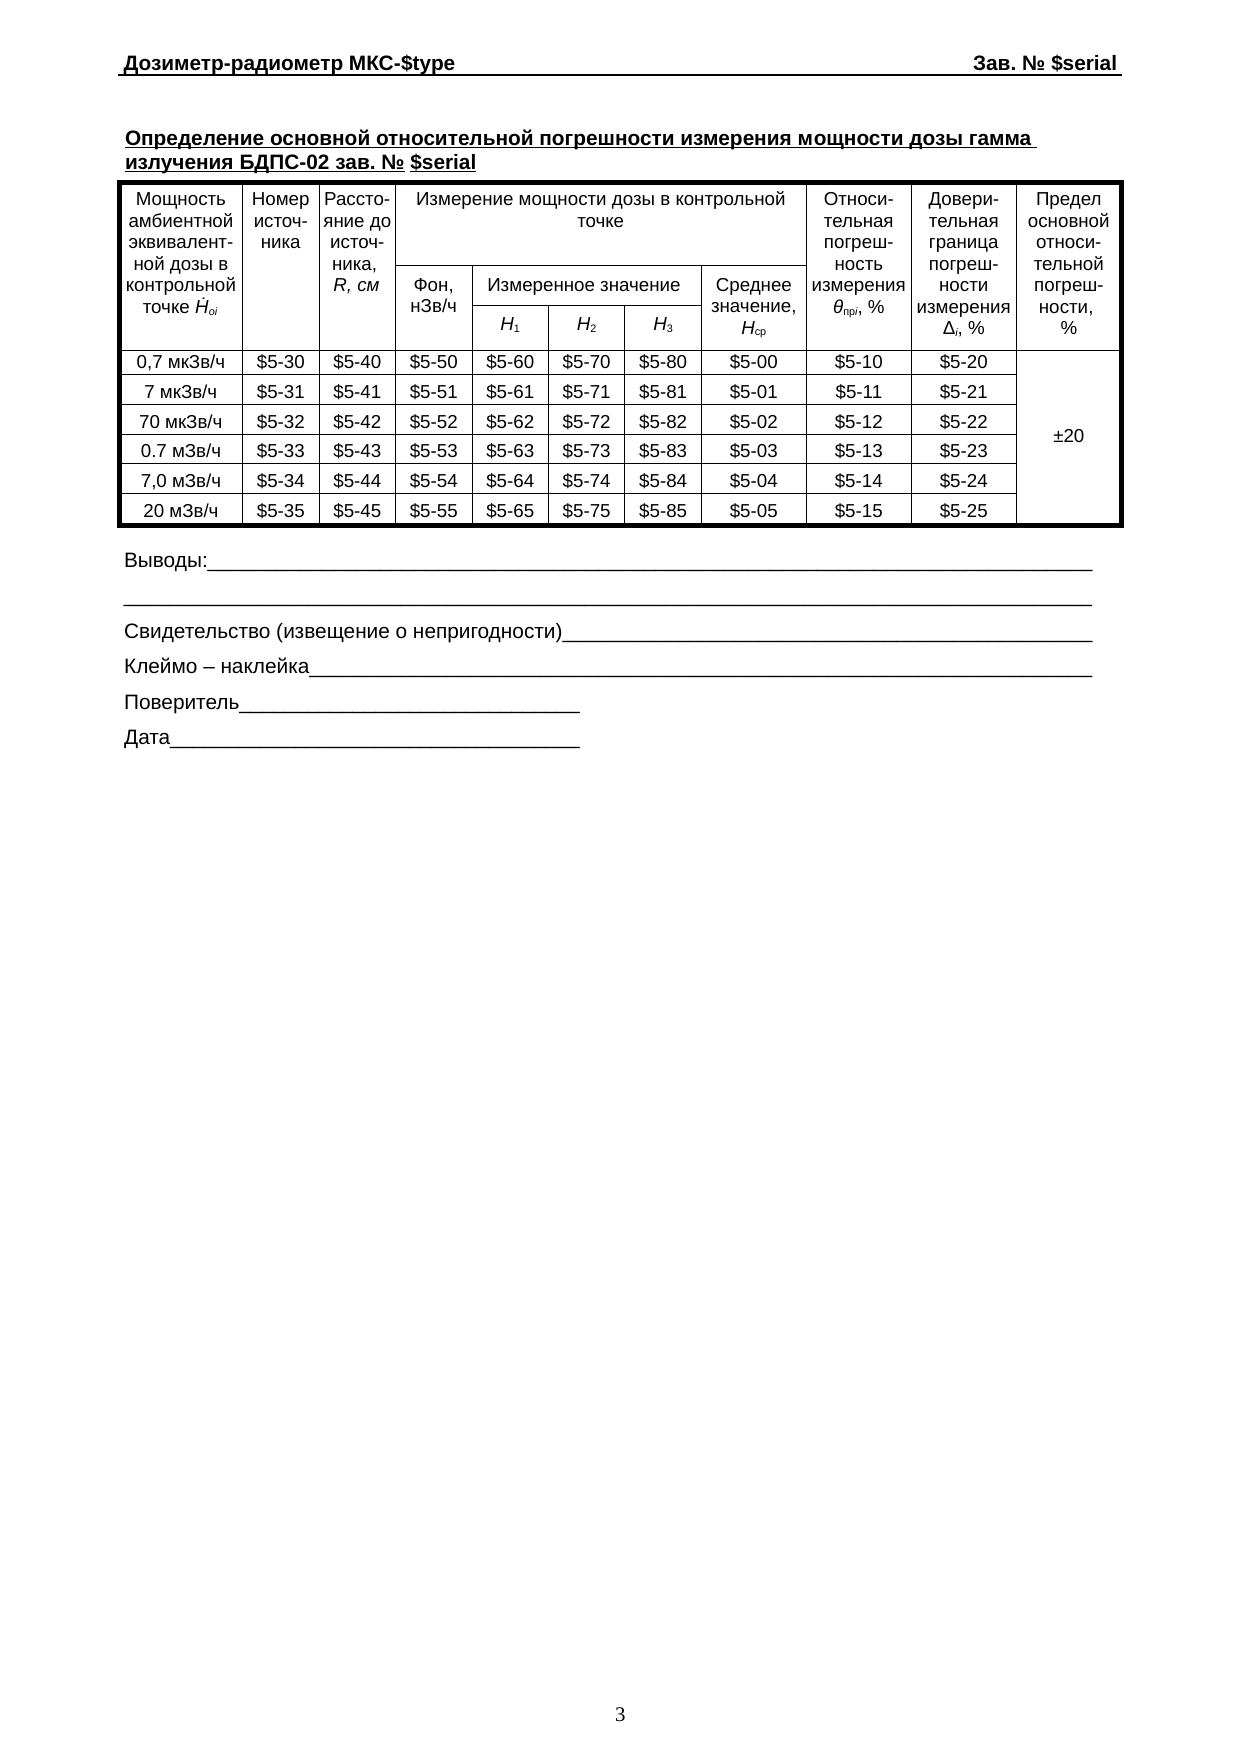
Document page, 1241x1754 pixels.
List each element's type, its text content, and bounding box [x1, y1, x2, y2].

table_cell Клеймо – наклейка [118, 648, 1122, 684]
table_cell $5-72 [549, 405, 624, 433]
table_cell $5-52 [396, 405, 472, 433]
table_cell $5-20 [912, 351, 1016, 374]
table_cell $5-04 [702, 464, 806, 493]
table_cell Довери-тельная граница погреш-ности измерения Δi, % [912, 185, 1016, 349]
table_cell $5-14 [807, 464, 911, 493]
table_cell $5-70 [549, 351, 624, 374]
table_cell $5-25 [912, 494, 1016, 522]
table_cell $5-41 [320, 375, 395, 404]
table_cell $5-44 [320, 464, 395, 493]
table_cell Номер источ-ника [243, 185, 319, 349]
table_cell Предел основной относи-тельной погреш-ности, % [1017, 185, 1119, 349]
table_cell [118, 578, 1122, 613]
table_cell 70 мкЗв/ч [122, 405, 242, 433]
table_cell Свидетельство (извещение о непригодности) [118, 613, 1122, 648]
table_cell Рассто-яние до источ-ника, R, см [320, 185, 395, 349]
table_cell $5-42 [320, 405, 395, 433]
table_cell $5-83 [625, 435, 701, 463]
table_cell $5-21 [912, 375, 1016, 404]
table_cell Относи-тельная погреш-ность измерения θпрi, % [807, 185, 911, 349]
table_cell $5-65 [473, 494, 548, 522]
table_cell $5-11 [807, 375, 911, 404]
table_cell $5-81 [625, 375, 701, 404]
table_cell 0.7 мЗв/ч [122, 435, 242, 463]
table_cell 7,0 мЗв/ч [122, 464, 242, 493]
table_cell Фон, нЗв/ч [396, 266, 472, 349]
table_cell $5-10 [807, 351, 911, 374]
table_cell H3 [625, 306, 701, 349]
table_cell $5-40 [320, 351, 395, 374]
table_cell $5-80 [625, 351, 701, 374]
table_cell 20 мЗв/ч [122, 494, 242, 522]
table_cell $5-31 [243, 375, 319, 404]
table_cell H2 [549, 306, 624, 349]
table_cell $5-73 [549, 435, 624, 463]
table_cell $5-05 [702, 494, 806, 522]
table_cell $5-54 [396, 464, 472, 493]
table_cell $5-23 [912, 435, 1016, 463]
table_cell $5-35 [243, 494, 319, 522]
table_cell $5-84 [625, 464, 701, 493]
table_cell $5-64 [473, 464, 548, 493]
table_cell Поверитель [118, 684, 1122, 719]
table_cell $5-82 [625, 405, 701, 433]
table_cell $5-71 [549, 375, 624, 404]
table_cell $5-22 [912, 405, 1016, 433]
table_header Определение основной относительной погрешности измерения мощности дозы гамма излучения БДПС-02 зав. № $serial [119, 106, 1121, 179]
table_cell $5-45 [320, 494, 395, 522]
table_cell $5-43 [320, 435, 395, 463]
table_cell $5-85 [625, 494, 701, 522]
table_cell $5-12 [807, 405, 911, 433]
table_cell $5-63 [473, 435, 548, 463]
table_cell $5-03 [702, 435, 806, 463]
table_cell $5-13 [807, 435, 911, 463]
table_cell $5-62 [473, 405, 548, 433]
table_cell Среднее значение, Hср [702, 266, 806, 349]
table_cell $5-34 [243, 464, 319, 493]
table_cell $5-51 [396, 375, 472, 404]
table_cell $5-02 [702, 405, 806, 433]
table_cell ±20 [1017, 351, 1119, 522]
table_cell 7 мкЗв/ч [122, 375, 242, 404]
table_cell $5-01 [702, 375, 806, 404]
table_cell $5-55 [396, 494, 472, 522]
table_cell Мощность амбиентной эквивалент-ной дозы в контрольной точке Ḣoi [122, 185, 242, 349]
table_cell $5-61 [473, 375, 548, 404]
table_cell Дата [118, 719, 1122, 754]
table_cell $5-74 [549, 464, 624, 493]
table_cell $5-75 [549, 494, 624, 522]
table_cell $5-33 [243, 435, 319, 463]
table_cell $5-00 [702, 351, 806, 374]
table_cell $5-15 [807, 494, 911, 522]
table_cell 0,7 мкЗв/ч [122, 351, 242, 374]
table_cell $5-32 [243, 405, 319, 433]
table_cell $5-60 [473, 351, 548, 374]
table_cell $5-53 [396, 435, 472, 463]
table_cell H1 [473, 306, 548, 349]
table_cell Измеренное значение [473, 266, 701, 305]
table_cell $5-30 [243, 351, 319, 374]
table_cell $5-24 [912, 464, 1016, 493]
table_header Выводы: [118, 542, 1122, 577]
table_cell $5-50 [396, 351, 472, 374]
table_cell Измерение мощности дозы в контрольной точке [396, 185, 806, 265]
